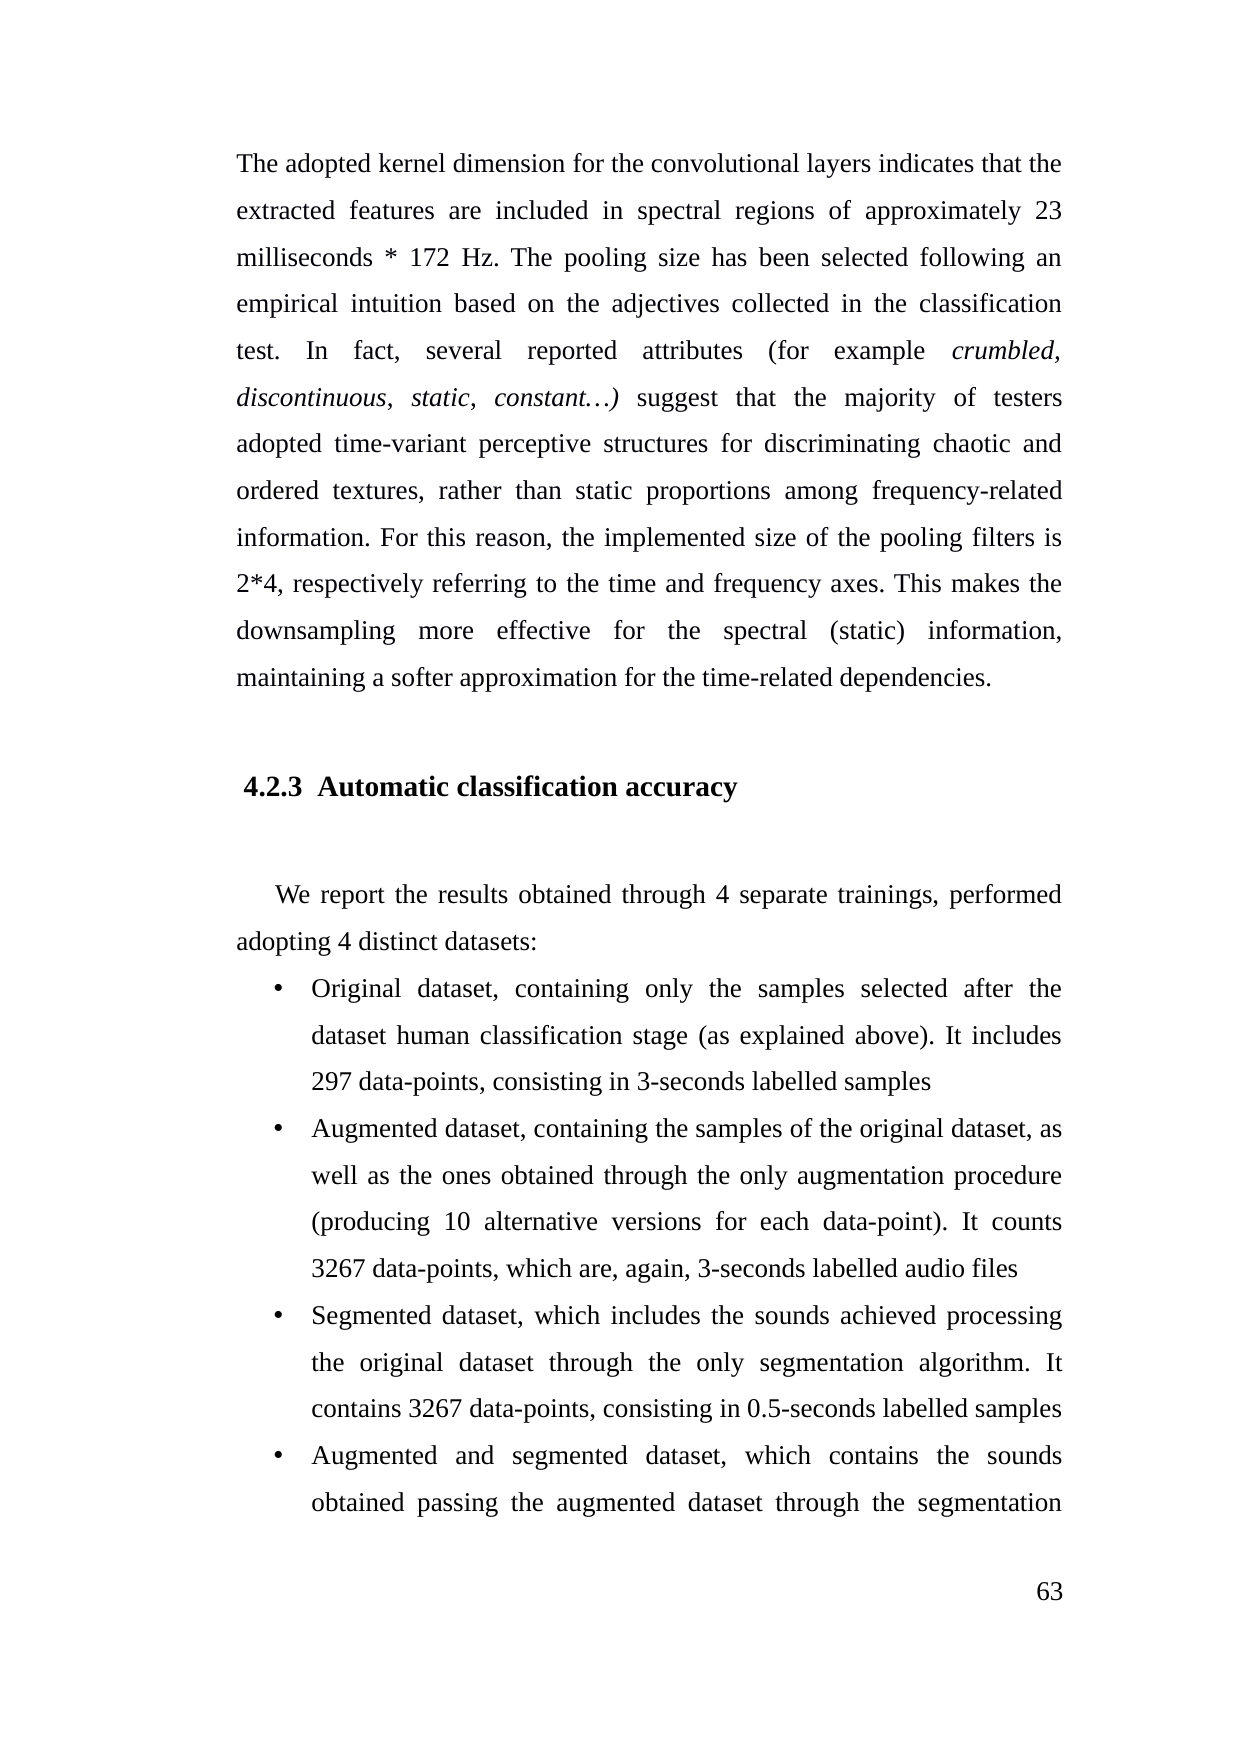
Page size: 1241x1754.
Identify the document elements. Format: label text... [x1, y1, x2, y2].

subtitle Automatic classification accuracy [236, 769, 1063, 803]
text The adopted kernel dimension for the convolutional layers indicates that the extracted features are included in spectral regions of approximately 23 milliseconds * 172 Hz. The pooling size has been selected following an empirical intuition based on the adjectives collected in the classification test. In fact, several reported attributes (for example crumbled, discontinuous, static, constant…) suggest that the majority of testers adopted time-variant perceptive structures for discriminating chaotic and ordered textures, rather than static proportions among frequency-related information. For this reason, the implemented size of the pooling filters is 2*4, respectively referring to the time and frequency axes. This makes the downsampling more effective for the spectral (static) information, maintaining a softer approximation for the time-related dependencies. [236, 148, 1063, 692]
list Augmented dataset, containing the samples of the original dataset, as well as the ones obtained through the only augmentation procedure (producing 10 alternative versions for each data-point). It counts 3267 data-points, which are, again, 3-seconds labelled audio files [274, 1112, 1063, 1283]
list Segmented dataset, which includes the sounds achieved processing the original dataset through the only segmentation algorithm. It contains 3267 data-points, consisting in 0.5-seconds labelled samples [274, 1299, 1063, 1423]
list Original dataset, containing only the samples selected after the dataset human classification stage (as explained above). It includes 297 data-points, consisting in 3-seconds labelled samples [274, 972, 1063, 1097]
list Augmented and segmented dataset, which contains the sounds obtained passing the augmented dataset through the segmentation [274, 1439, 1063, 1517]
text We report the results obtained through 4 separate trainings, performed adopting 4 distinct datasets: [236, 879, 1063, 956]
